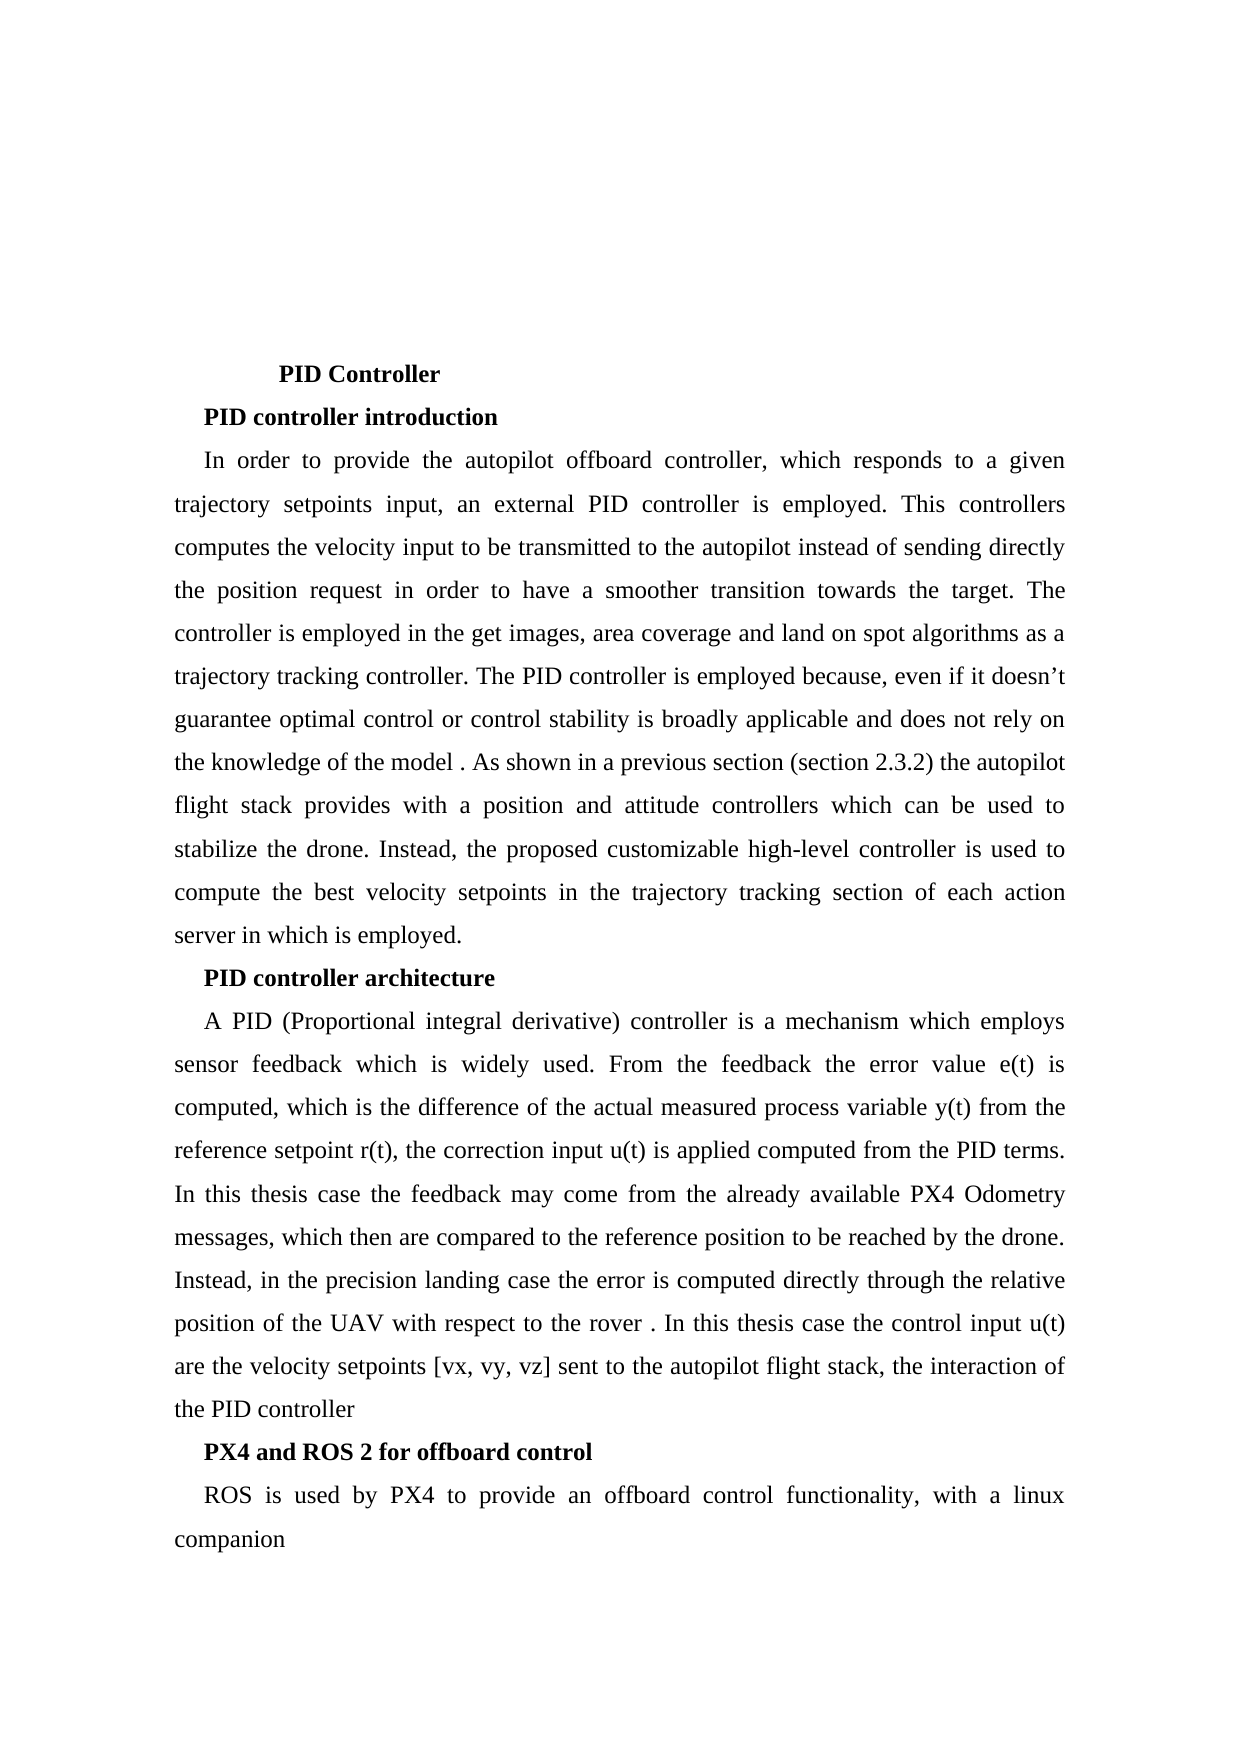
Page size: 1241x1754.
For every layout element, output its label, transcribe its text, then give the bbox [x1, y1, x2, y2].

text PID Controller [249, 359, 1066, 388]
text A PID (Proportional integral derivative) controller is a mechanism which employs sensor feedback which is widely used. From the feedback the error value e(t) is computed, which is the difference of the actual measured process variable y(t) from the reference setpoint r(t), the correction input u(t) is applied computed from the PID terms. In this thesis case the feedback may come from the already available PX4 Odometry messages, which then are compared to the reference position to be reached by the drone. Instead, in the precision landing case the error is computed directly through the relative position of the UAV with respect to the rover . In this thesis case the control input u(t) are the velocity setpoints [vx, vy, vz] sent to the autopilot flight stack, the interaction of the PID controller [174, 1006, 1066, 1423]
text ROS is used by PX4 to provide an offboard control functionality, with a linux companion [174, 1481, 1066, 1552]
text PID controller architecture [174, 963, 1066, 992]
text PX4 and ROS 2 for offboard control [174, 1437, 1066, 1466]
text In order to provide the autopilot offboard controller, which responds to a given trajectory setpoints input, an external PID controller is employed. This controllers computes the velocity input to be transmitted to the autopilot instead of sending directly the position request in order to have a smoother transition towards the target. The controller is employed in the get images, area coverage and land on spot algorithms as a trajectory tracking controller. The PID controller is employed because, even if it doesn’t guarantee optimal control or control stability is broadly applicable and does not rely on the knowledge of the model . As shown in a previous section (section 2.3.2) the autopilot flight stack provides with a position and attitude controllers which can be used to stabilize the drone. Instead, the proposed customizable high-level controller is used to compute the best velocity setpoints in the trajectory tracking section of each action server in which is employed. [174, 446, 1066, 949]
text PID controller introduction [174, 402, 1066, 431]
